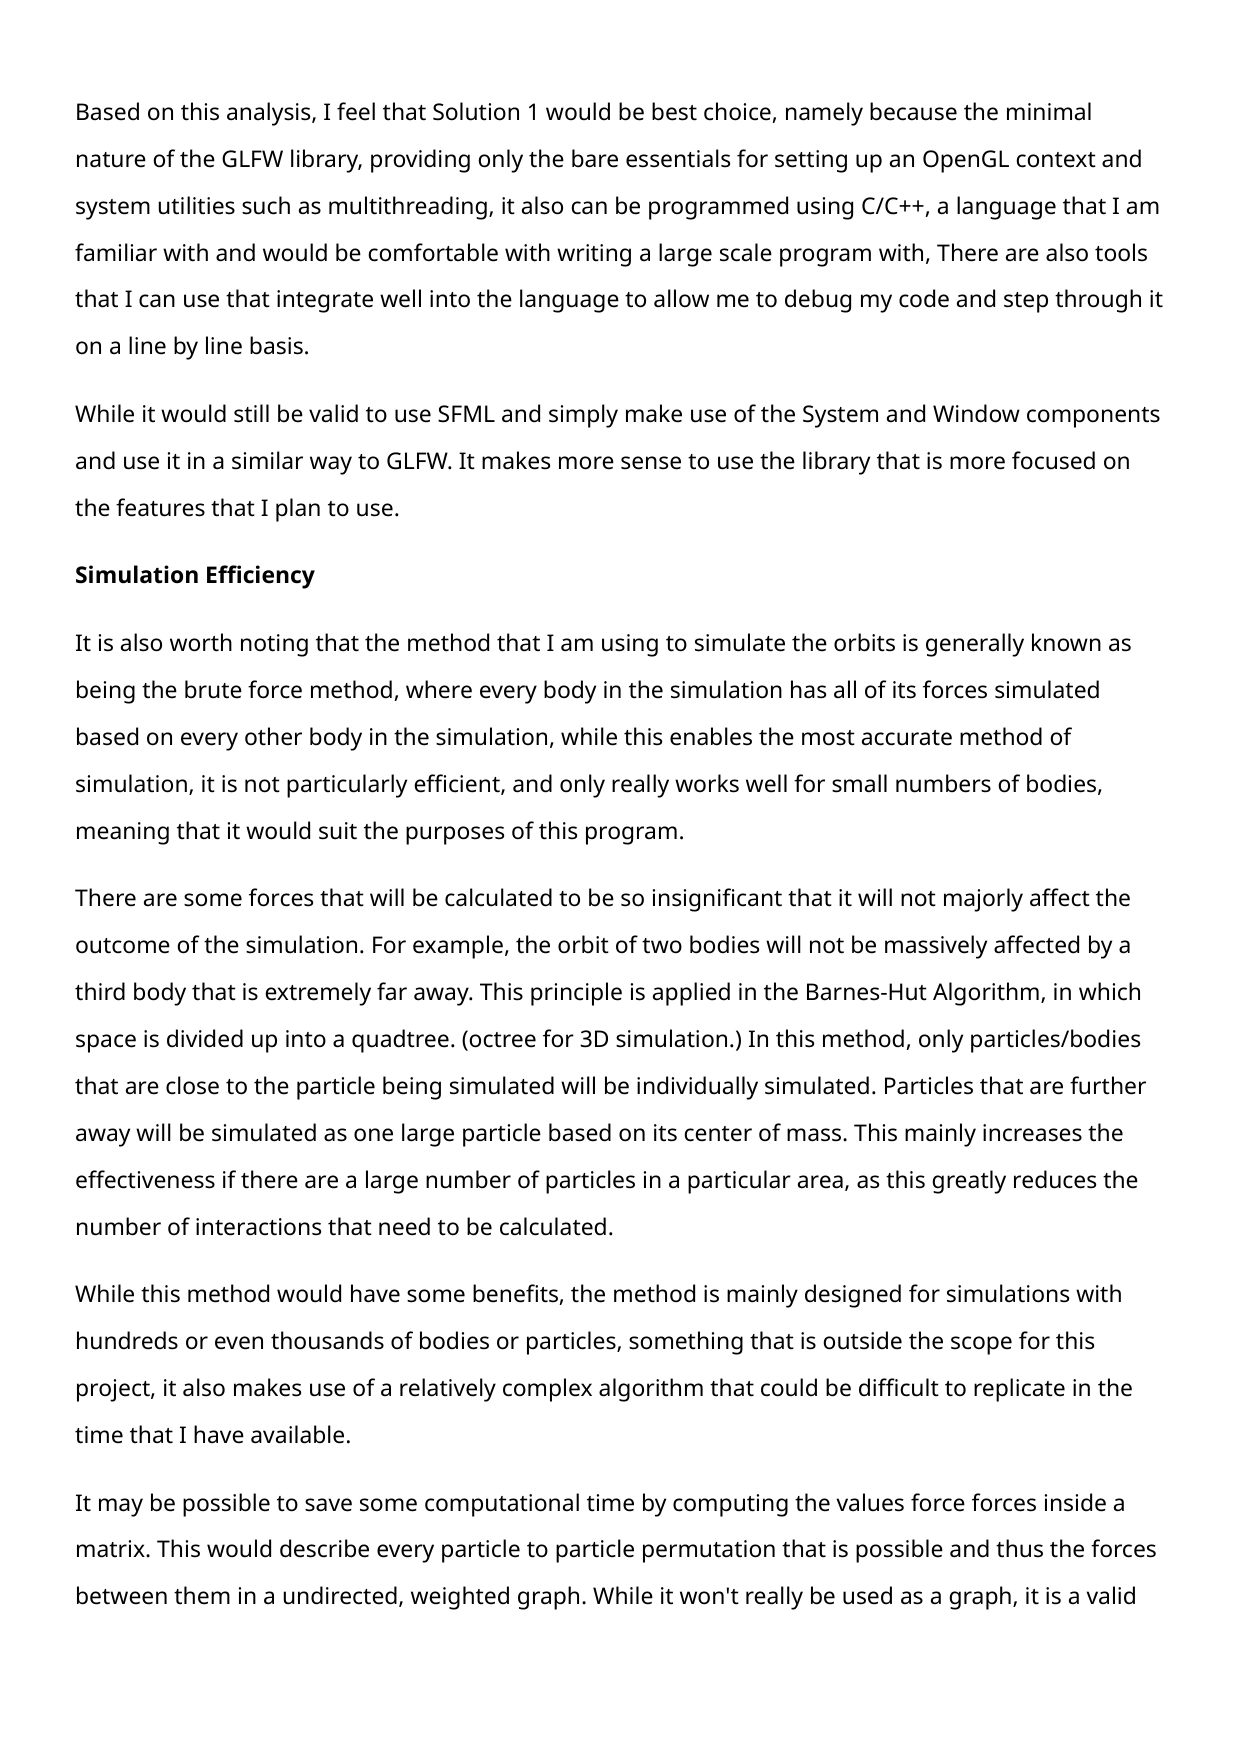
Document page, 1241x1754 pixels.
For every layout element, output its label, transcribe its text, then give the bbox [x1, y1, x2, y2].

text While it would still be valid to use SFML and simply make use of the System and Window components and use it in a similar way to GLFW. It makes more sense to use the library that is more focused on the features that I plan to use. [75, 398, 1165, 523]
text Based on this analysis, I feel that Solution 1 would be best choice, namely because the minimal nature of the GLFW library, providing only the bare essentials for setting up an OpenGL context and system utilities such as multithreading, it also can be programmed using C/C++, a language that I am familiar with and would be comfortable with writing a large scale program with, There are also tools that I can use that integrate well into the language to allow me to debug my code and step through it on a line by line basis. [75, 96, 1165, 361]
text It may be possible to save some computational time by computing the values force forces inside a matrix. This would describe every particle to particle permutation that is possible and thus the forces between them in a undirected, weighted graph. While it won't really be used as a graph, it is a valid [75, 1486, 1165, 1611]
text Simulation Efficiency [75, 559, 1165, 591]
text It is also worth noting that the method that I am using to simulate the orbits is generally known as being the brute force method, where every body in the simulation has all of its forces simulated based on every other body in the simulation, while this enables the most accurate method of simulation, it is not particularly efficient, and only really works well for small numbers of bodies, meaning that it would suit the purposes of this program. [75, 627, 1165, 846]
text While this method would have some benefits, the method is mainly designed for simulations with hundreds or even thousands of bodies or particles, something that is outside the scope for this project, it also makes use of a relatively complex algorithm that could be difficult to replicate in the time that I have available. [75, 1278, 1165, 1450]
text There are some forces that will be calculated to be so insignificant that it will not majorly affect the outcome of the simulation. For example, the orbit of two bodies will not be massively affected by a third body that is extremely far away. This principle is applied in the Barnes-Hut Algorithm, in which space is divided up into a quadtree. (octree for 3D simulation.) In this method, only particles/bodies that are close to the particle being simulated will be individually simulated. Particles that are further away will be simulated as one large particle based on its center of mass. This mainly increases the effectiveness if there are a large number of particles in a particular area, as this greatly reduces the number of interactions that need to be calculated. [75, 882, 1165, 1242]
